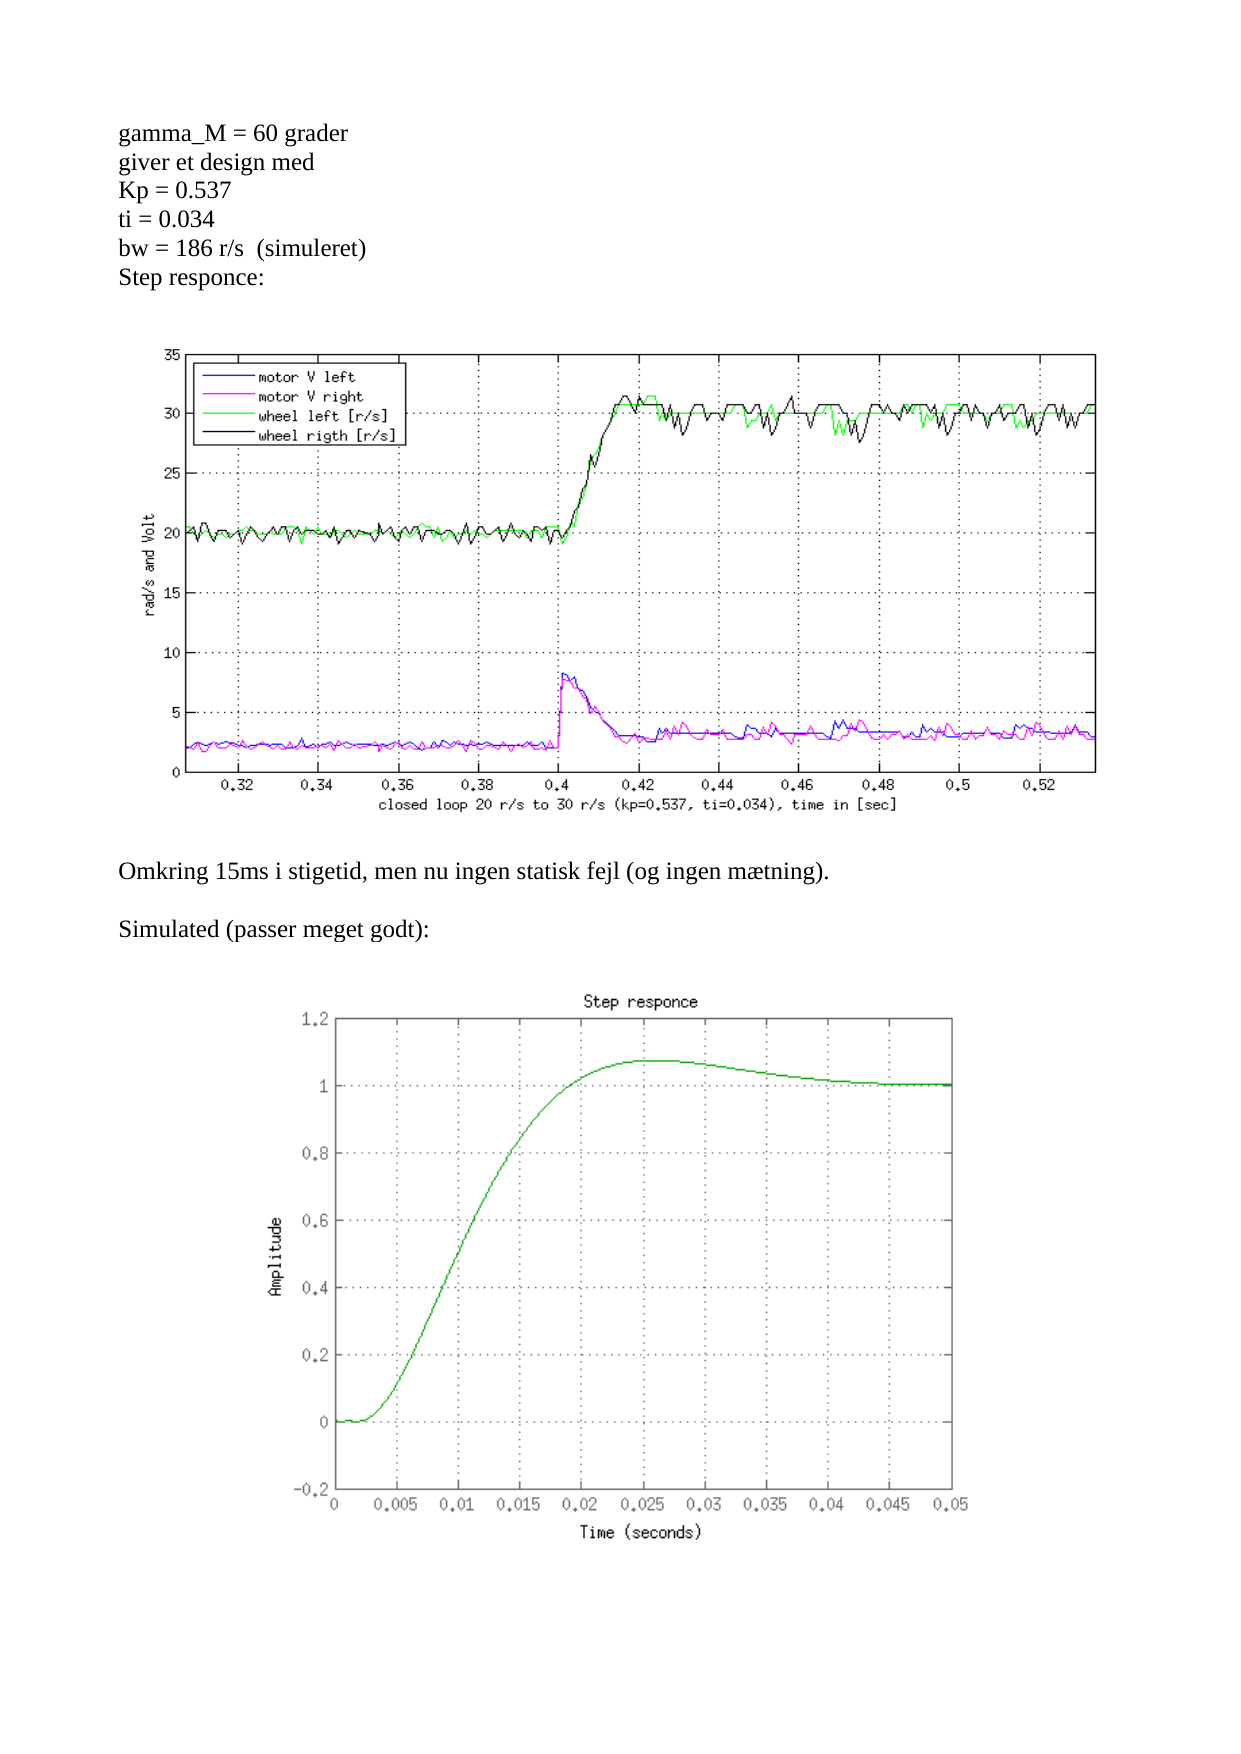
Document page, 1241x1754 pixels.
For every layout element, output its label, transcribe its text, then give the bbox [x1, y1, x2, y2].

text Omkring 15ms i stigetid, men nu ingen statisk fejl (og ingen mætning). [118, 856, 1122, 885]
picture [34, 315, 1207, 828]
picture [211, 942, 1029, 1556]
text giver et design med [118, 147, 1122, 176]
text Simulated (passer meget godt): [118, 914, 1122, 942]
text bw = 186 r/s (simuleret) [118, 233, 1122, 262]
text gamma_M = 60 grader [118, 118, 1122, 147]
text ti = 0.034 [118, 204, 1122, 233]
text Kp = 0.537 [118, 176, 1122, 204]
text Step responce: [118, 262, 1122, 291]
